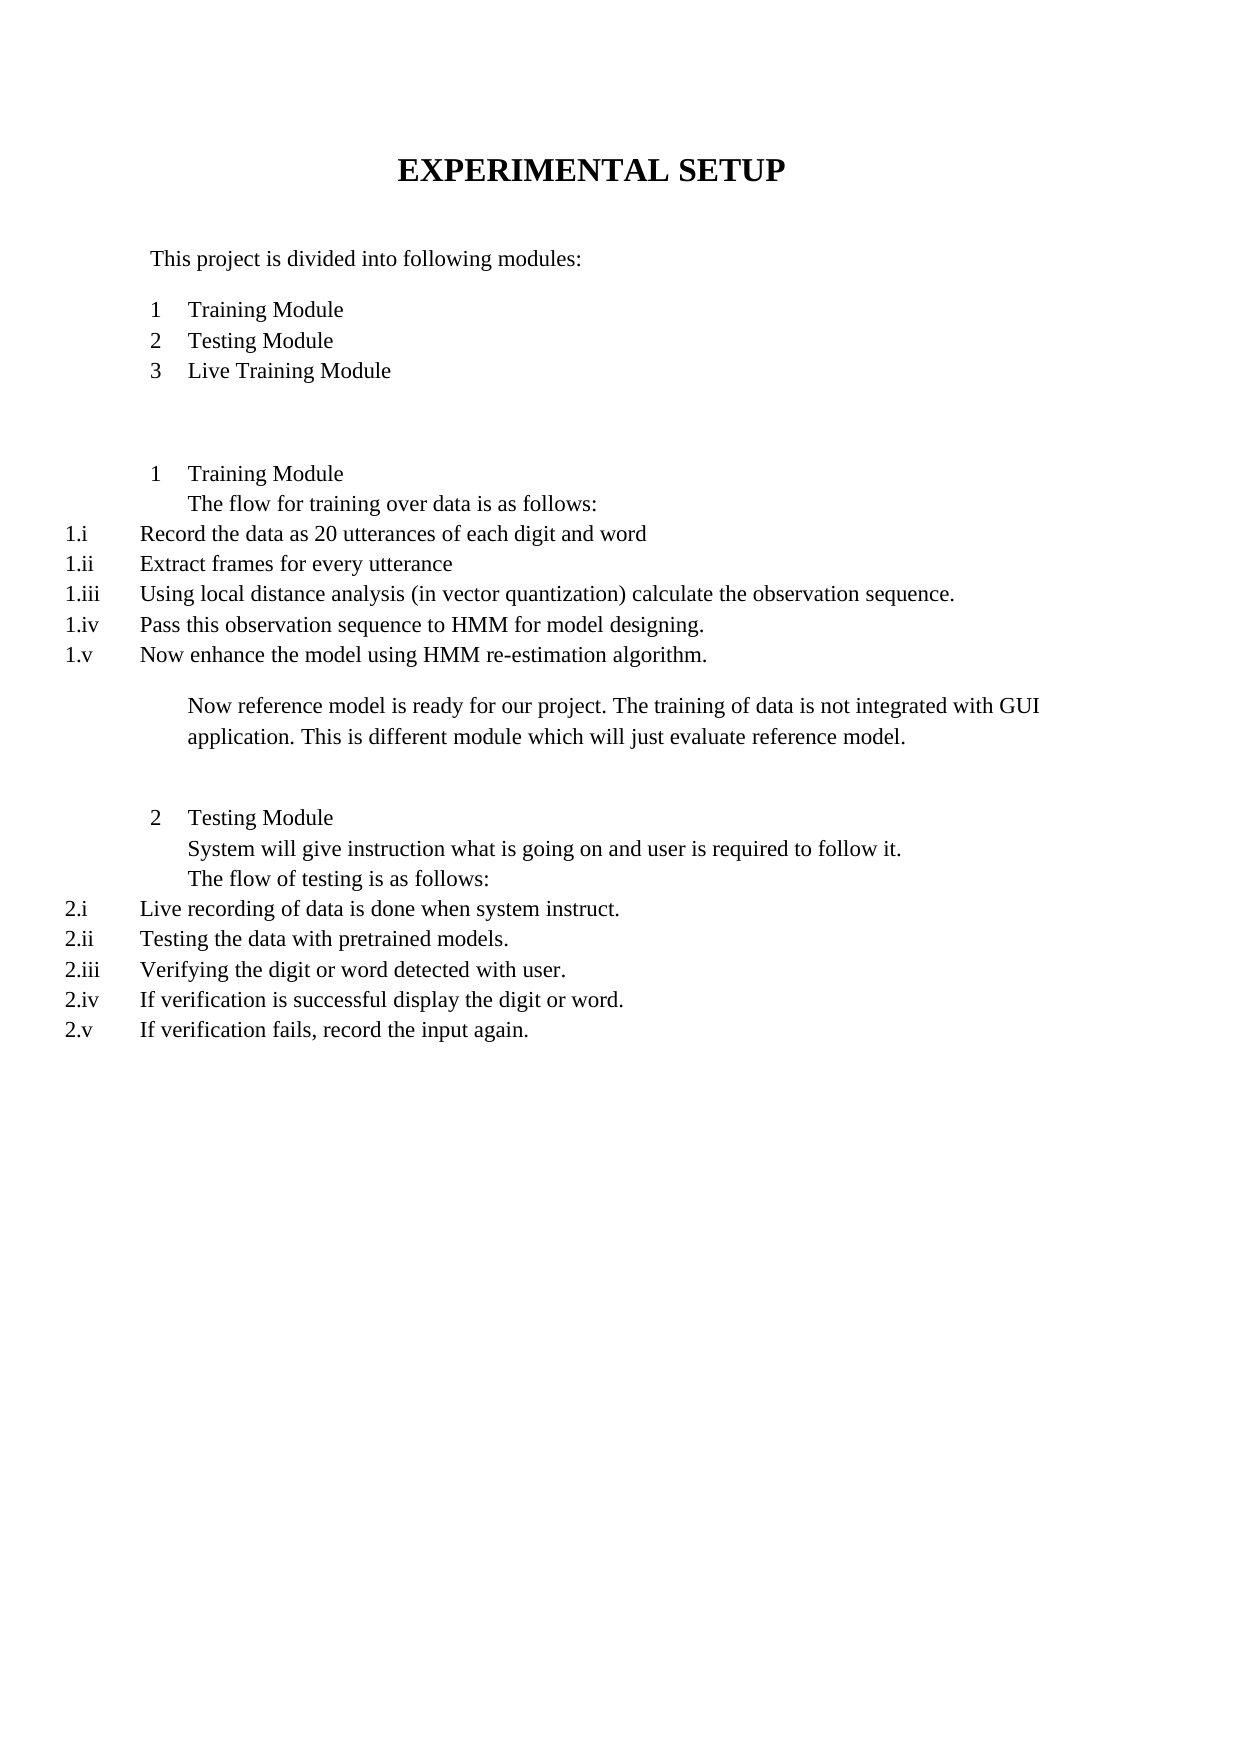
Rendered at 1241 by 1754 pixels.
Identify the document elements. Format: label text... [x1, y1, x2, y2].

list Record the data as 20 utterances of each digit and word [64, 520, 1103, 546]
list Now enhance the model using HMM re-estimation algorithm. [64, 641, 1103, 668]
list Extract frames for every utterance [64, 550, 1103, 577]
list Live recording of data is done when system instruct. [64, 895, 1103, 921]
text System will give instruction what is going on and user is required to follow it. The flow of testing is as follows: [187, 835, 904, 891]
list Verifying the digit or word detected with user. [64, 956, 1103, 982]
text The flow for training over data is as follows: [187, 490, 1103, 516]
list Training Module [150, 460, 1103, 486]
list Testing Module [150, 327, 1103, 353]
list Testing the data with pretrained models. [64, 925, 1103, 951]
list Pass this observation sequence to HMM for model designing. [64, 611, 1103, 638]
subtitle EXPERIMENTAL SETUP [139, 150, 1043, 188]
text Now reference model is ready for our project. The training of data is not integrated with GUI application. This is different module which will just evaluate reference model. [187, 693, 1043, 749]
list If verification fails, record the input again. [64, 1016, 1103, 1043]
list If verification is successful display the digit or word. [64, 986, 1103, 1012]
list Live Training Module [150, 357, 1103, 383]
list Using local distance analysis (in vector quantization) calculate the observation sequence. [64, 581, 1103, 607]
list Training Module [150, 297, 1103, 323]
list Testing Module [150, 804, 1103, 831]
text This project is divided into following modules: [150, 245, 1103, 272]
